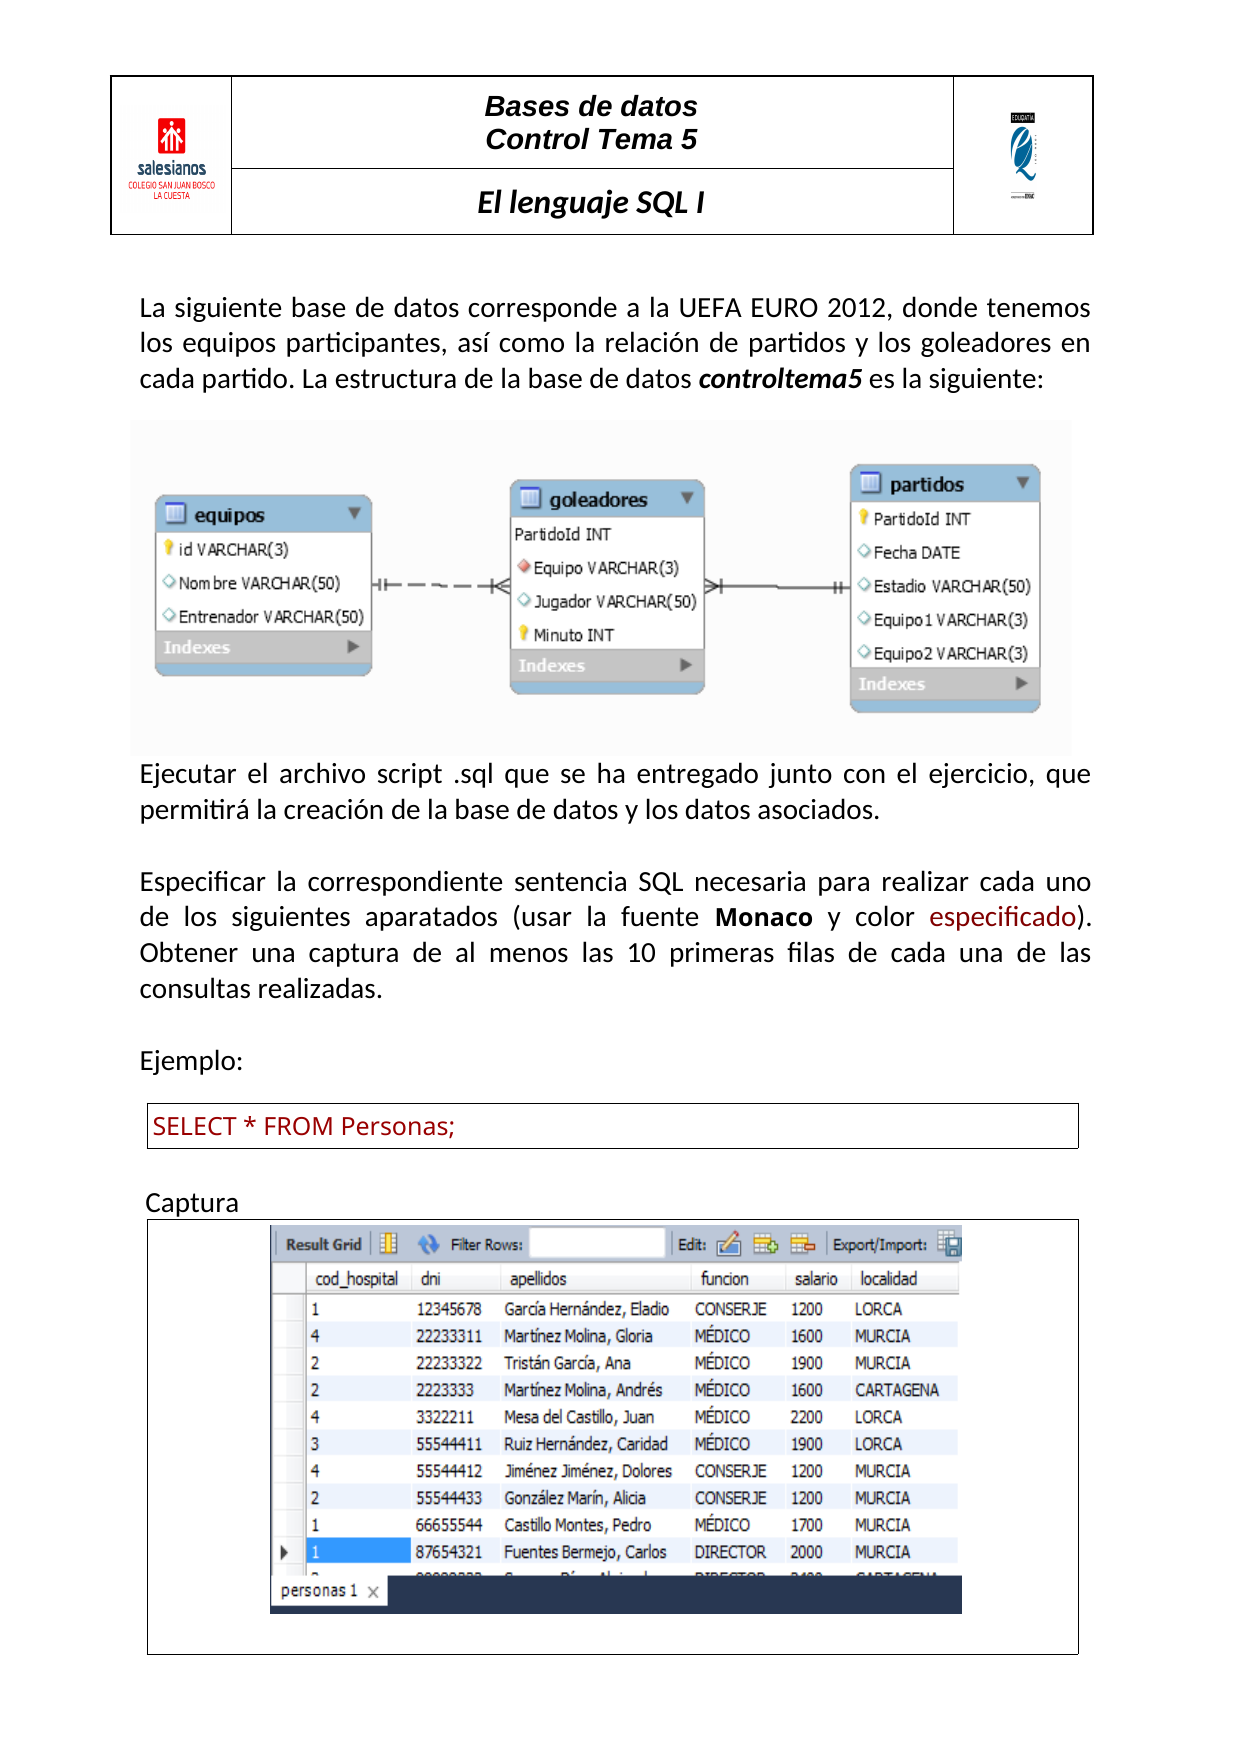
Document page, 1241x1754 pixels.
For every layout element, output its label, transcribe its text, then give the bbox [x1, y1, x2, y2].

subtitle Ejemplo: [139, 1042, 1093, 1078]
subtitle La siguiente base de datos corresponde a la UEFA EURO 2012, donde tenemos los equipos participantes, así como la relación de partidos y los goleadores en cada partido. La estructura de la base de datos controltema5 es la siguiente: [139, 289, 1093, 396]
table_header SELECT * FROM Personas; [148, 1104, 1078, 1148]
picture [1010, 112, 1037, 199]
subtitle Especificar la correspondiente sentencia SQL necesaria para realizar cada uno de los siguientes aparatados (usar la fuente Monaco y color especificado). Obtener una captura de al menos las 10 primeras filas de cada una de las consultas realizadas. [139, 863, 1093, 1005]
table_header [148, 1220, 1078, 1654]
text Captura [145, 1184, 1093, 1219]
picture [270, 1225, 962, 1614]
picture [130, 420, 1072, 756]
subtitle Ejecutar el archivo script .sql que se ha entregado junto con el ejercicio, que permitirá la creación de la base de datos y los datos asociados. [139, 432, 1093, 826]
picture [119, 105, 227, 213]
